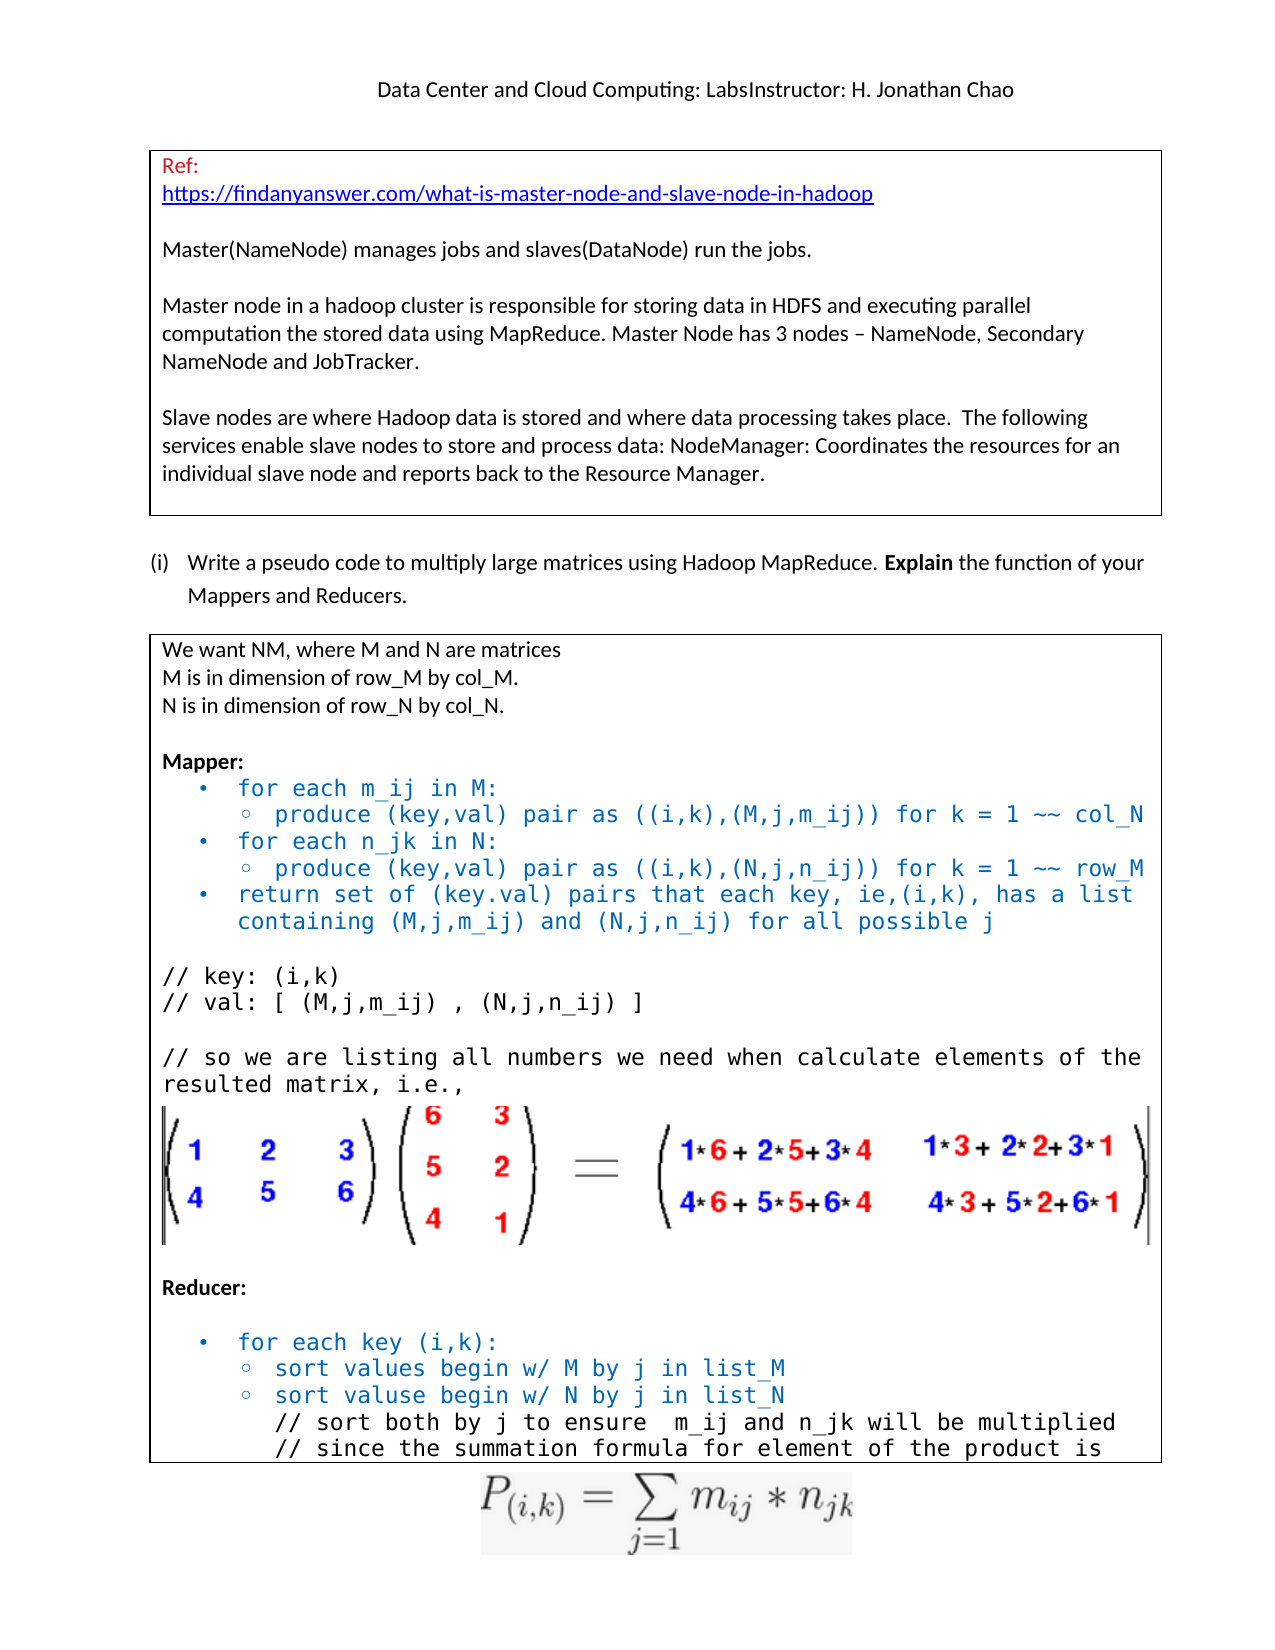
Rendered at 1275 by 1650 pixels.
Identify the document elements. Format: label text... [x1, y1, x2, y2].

list Write a pseudo code to multiply large matrices using Hadoop MapReduce. Explain the function of your Mappers and Reducers. [150, 548, 1162, 609]
picture [161, 1106, 1151, 1245]
table_header We want NM, where M and N are matrices M is in dimension of row_M by col_M. N is in dimension of row_N by col_N. Mapper: for each m_ij in M: produce (key,val) pair as ((i,k),(M,j,m_ij)) for k = 1 ~~ col_N for each n_jk in N: produce (key,val) pair as ((i,k),(N,j,n_ij)) for k = 1 ~~ row_M return set of (key.val) pairs that each key, ie,(i,k), has a list containing (M,j,m_ij) and (N,j,n_ij) for all possible j // key: (i,k) // val: [ (M,j,m_ij) , (N,j,n_ij) ] // so we are listing all numbers we need when calculate elements of the resulted matrix, i.e., Reducer: for each key (i,k): sort values begin w/ M by j in list_M sort valuse begin w/ N by j in list_N // sort both by j to ensure m_ij and n_jk will be multiplied // since the summation formula for element of the product is multiply m_ij and n_jk for j-th val of each list sum up all m_ij * n_jk return (i,k), \sum_{j=1} m_ij * n_jk http://www.mathcs.emory.edu/~cheung/Courses/554/Syllabus/9-parallel/matrix-mult.html https://www.geeksforgeeks.org/matrix-multiplication-with-1-mapreduce-step/ https://lendap.wordpress.com/2015/02/16/matrix-multiplication-with-mapreduce/ [151, 635, 1161, 1462]
picture [480, 1472, 853, 1555]
table_header Ref: https://findanyanswer.com/what-is-master-node-and-slave-node-in-hadoop Master(NameNode) manages jobs and slaves(DataNode) run the jobs. Master node in a hadoop cluster is responsible for storing data in HDFS and executing parallel computation the stored data using MapReduce. Master Node has 3 nodes – NameNode, Secondary NameNode and JobTracker. Slave nodes are where Hadoop data is stored and where data processing takes place. The following services enable slave nodes to store and process data: NodeManager: Coordinates the resources for an individual slave node and reports back to the Resource Manager. [151, 151, 1161, 515]
